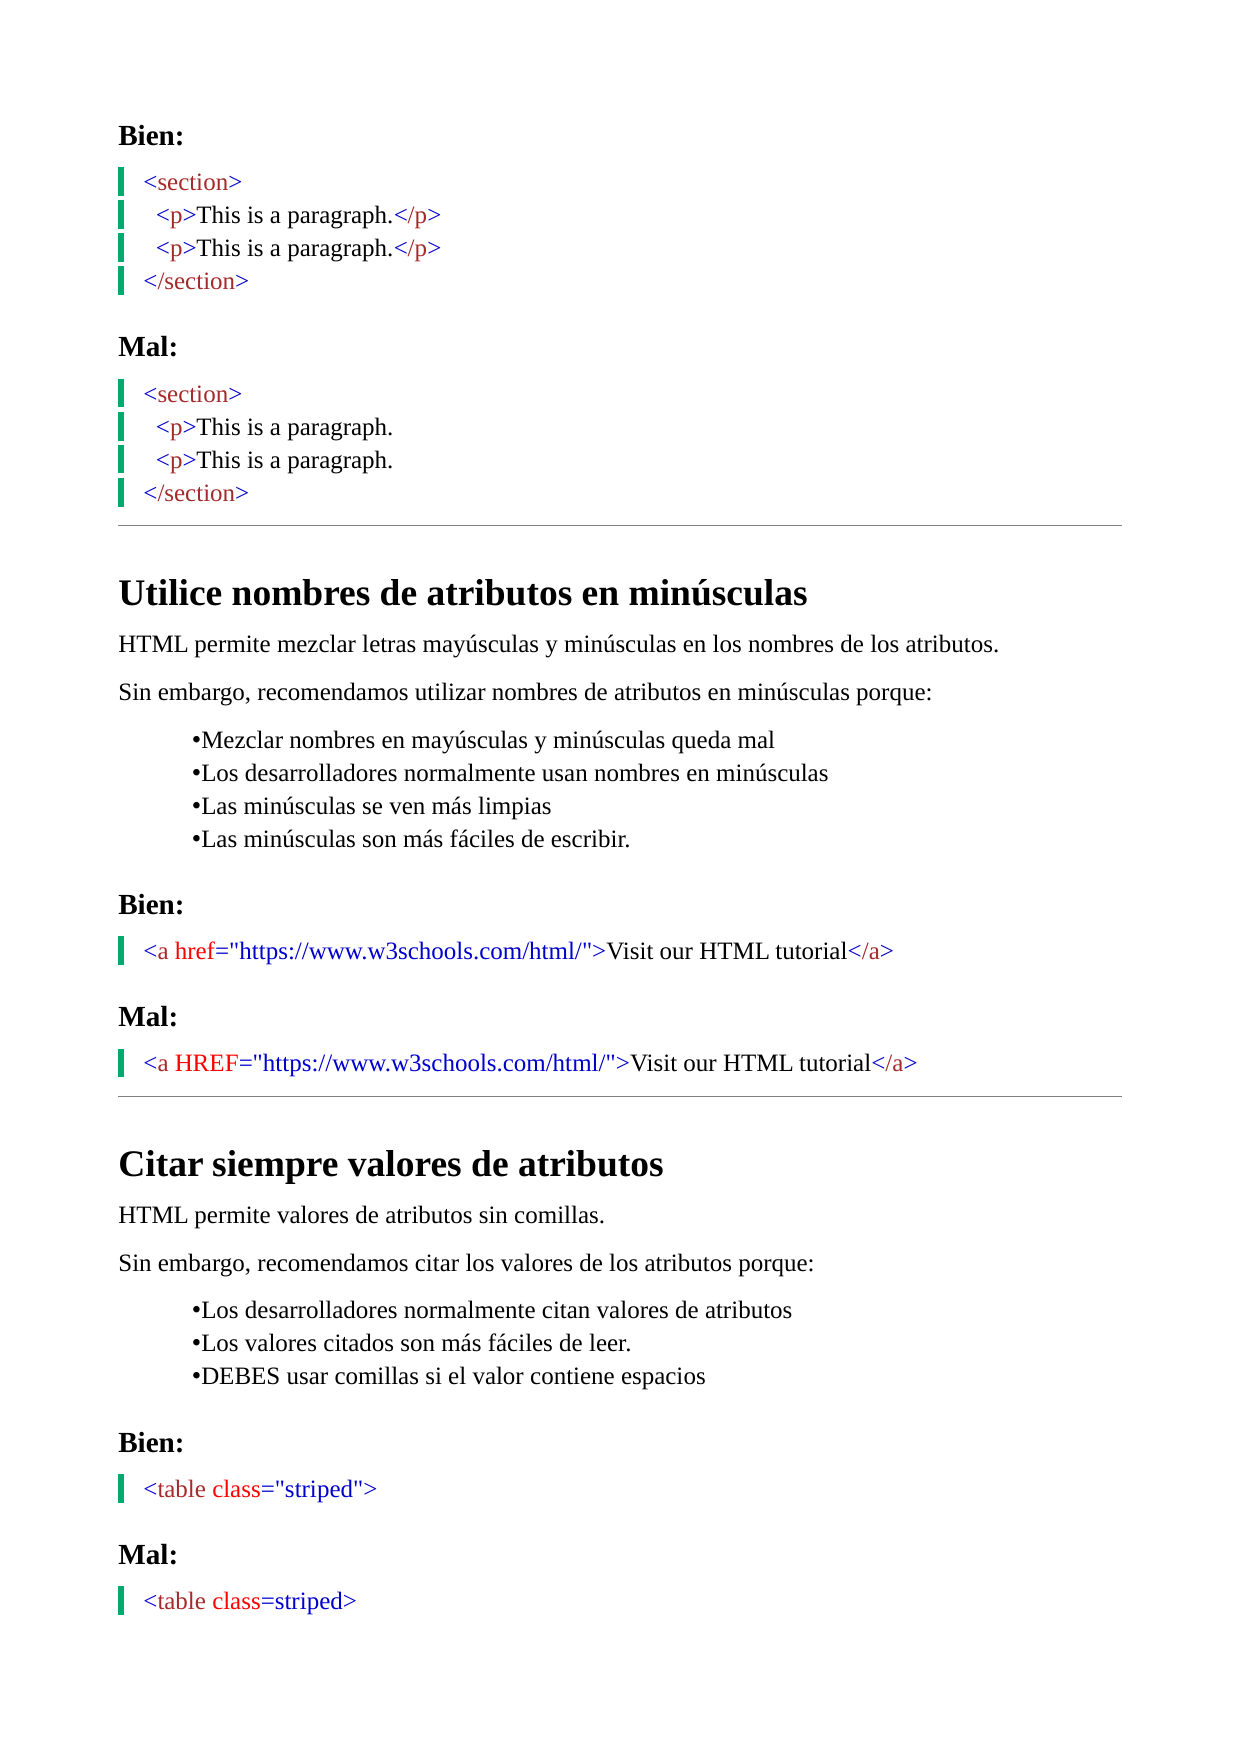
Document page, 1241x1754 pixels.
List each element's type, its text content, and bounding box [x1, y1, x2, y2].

list Los desarrolladores normalmente usan nombres en minúsculas [118, 758, 1122, 786]
subtitle Utilice nombres de atributos en minúsculas [118, 571, 1122, 614]
subtitle Bien: [118, 887, 1122, 921]
text <section> <p>This is a paragraph. <p>This is a paragraph. </section> [118, 379, 1122, 507]
text HTML permite valores de atributos sin comillas. [118, 1200, 1122, 1229]
subtitle Bien: [118, 118, 1122, 152]
text <a href="https://www.w3schools.com/html/">Visit our HTML tutorial</a> [124, 936, 1122, 965]
subtitle Citar siempre valores de atributos [118, 1141, 1122, 1184]
list Los desarrolladores normalmente citan valores de atributos [118, 1295, 1122, 1324]
subtitle Bien: [118, 1425, 1122, 1458]
list Las minúsculas se ven más limpias [118, 791, 1122, 819]
list DEBES usar comillas si el valor contiene espacios [118, 1361, 1122, 1390]
text <table class="striped"> [124, 1474, 1122, 1503]
list Los valores citados son más fáciles de leer. [118, 1328, 1122, 1357]
subtitle Mal: [118, 329, 1122, 363]
text HTML permite mezclar letras mayúsculas y minúsculas en los nombres de los atributos. [118, 629, 1122, 658]
list Mezclar nombres en mayúsculas y minúsculas queda mal [118, 725, 1122, 753]
text <a HREF="https://www.w3schools.com/html/">Visit our HTML tutorial</a> [118, 1048, 1122, 1077]
text <section> <p>This is a paragraph.</p> <p>This is a paragraph.</p> </section> [118, 167, 1122, 295]
text <table class=striped> [124, 1586, 1122, 1615]
list Las minúsculas son más fáciles de escribir. [118, 824, 1122, 852]
text Sin embargo, recomendamos citar los valores de los atributos porque: [118, 1248, 1122, 1277]
subtitle Mal: [118, 999, 1122, 1033]
text Sin embargo, recomendamos utilizar nombres de atributos en minúsculas porque: [118, 677, 1122, 706]
subtitle Mal: [118, 1537, 1122, 1571]
